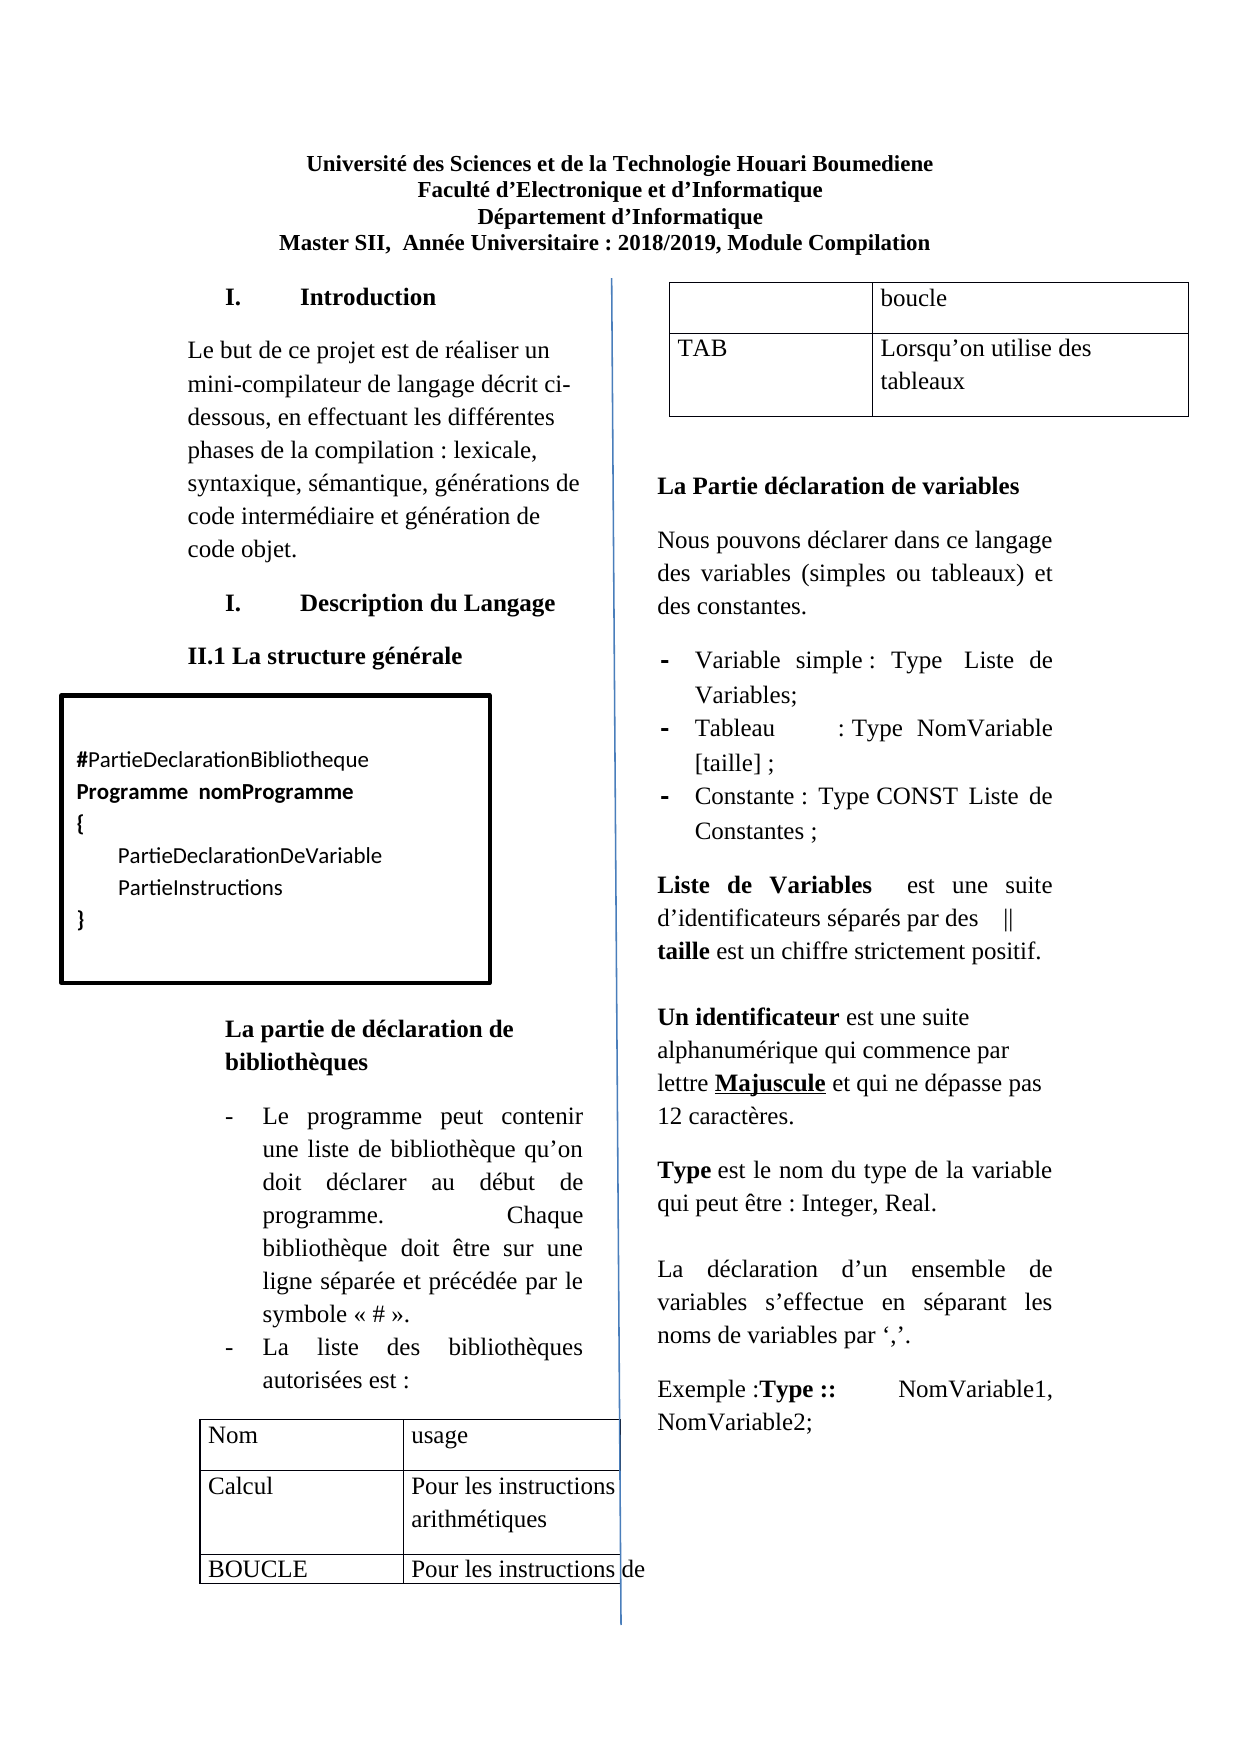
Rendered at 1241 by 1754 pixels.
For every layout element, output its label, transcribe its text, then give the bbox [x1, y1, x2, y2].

table_cell Pour les instructions de boucle [873, 283, 1188, 332]
text La partie de déclaration de bibliothèques [225, 1014, 583, 1076]
table_cell Calcul [201, 1471, 403, 1553]
text Département d’Informatique [187, 203, 1053, 229]
table_cell TAB [670, 334, 872, 416]
list Tableau : Type NomVariable [taille] ; [657, 713, 1053, 777]
text Master SII, Année Universitaire : 2018/2019, Module Compilation [187, 229, 1053, 255]
text #PartieDeclarationBibliotheque [76, 745, 475, 773]
text Liste de Variables est une suite d’identificateurs séparés par des || [657, 870, 1053, 932]
text Le but de ce projet est de réaliser un mini-compilateur de langage décrit ci-dessous, en effectuant les différentes phases de la compilation : lexicale, syntaxique, sémantique, générations de code intermédiaire et génération de code objet. [187, 336, 583, 562]
list La liste des bibliothèques autorisées est : [225, 1332, 583, 1394]
text Nous pouvons déclarer dans ce langage des variables (simples ou tableaux) et des constantes. [657, 525, 1053, 619]
text taille est un chiffre strictement positif. [657, 936, 1053, 965]
text Type est le nom du type de la variable qui peut être : Integer, Real. [657, 1155, 1053, 1217]
text Programme nomProgramme [76, 777, 475, 805]
text II.1 La structure générale [187, 641, 583, 670]
table_header usage [404, 1420, 619, 1470]
text { [76, 809, 475, 837]
list Introduction [225, 282, 583, 311]
text Université des Sciences et de la Technologie Houari Boumediene [187, 150, 1053, 176]
list Variable simple : Type Liste de Variables; [657, 645, 1053, 708]
text La Partie déclaration de variables [657, 471, 1053, 500]
list Description du Langage [225, 588, 583, 616]
table_cell Lorsqu’on utilise des tableaux [873, 334, 1188, 416]
text Faculté d’Electronique et d’Informatique [187, 176, 1053, 203]
text La déclaration d’un ensemble de variables s’effectue en séparant les noms de variables par ‘,’. [657, 1254, 1053, 1349]
text PartieDeclarationDeVariable [76, 841, 475, 869]
text Un identificateur est une suite alphanumérique qui commence par lettre Majuscule et qui ne dépasse pas 12 caractères. [657, 1002, 1053, 1130]
table_cell BOUCLE [201, 1555, 403, 1583]
table_cell Pour les instructions de boucle [404, 1555, 619, 1583]
table_cell [670, 283, 872, 332]
table_cell Pour les instructions arithmétiques [404, 1471, 619, 1553]
text } [76, 906, 475, 934]
text Exemple :Type :: NomVariable1, NomVariable2; [657, 1374, 1053, 1436]
table_header Nom [201, 1420, 403, 1470]
list Constante : Type CONST Liste de Constantes ; [657, 781, 1053, 845]
text PartieInstructions [76, 873, 475, 901]
list Le programme peut contenir une liste de bibliothèque qu’on doit déclarer au début de programme. Chaque bibliothèque doit être sur une ligne séparée et précédée par le symbole « # ». [225, 1101, 583, 1328]
